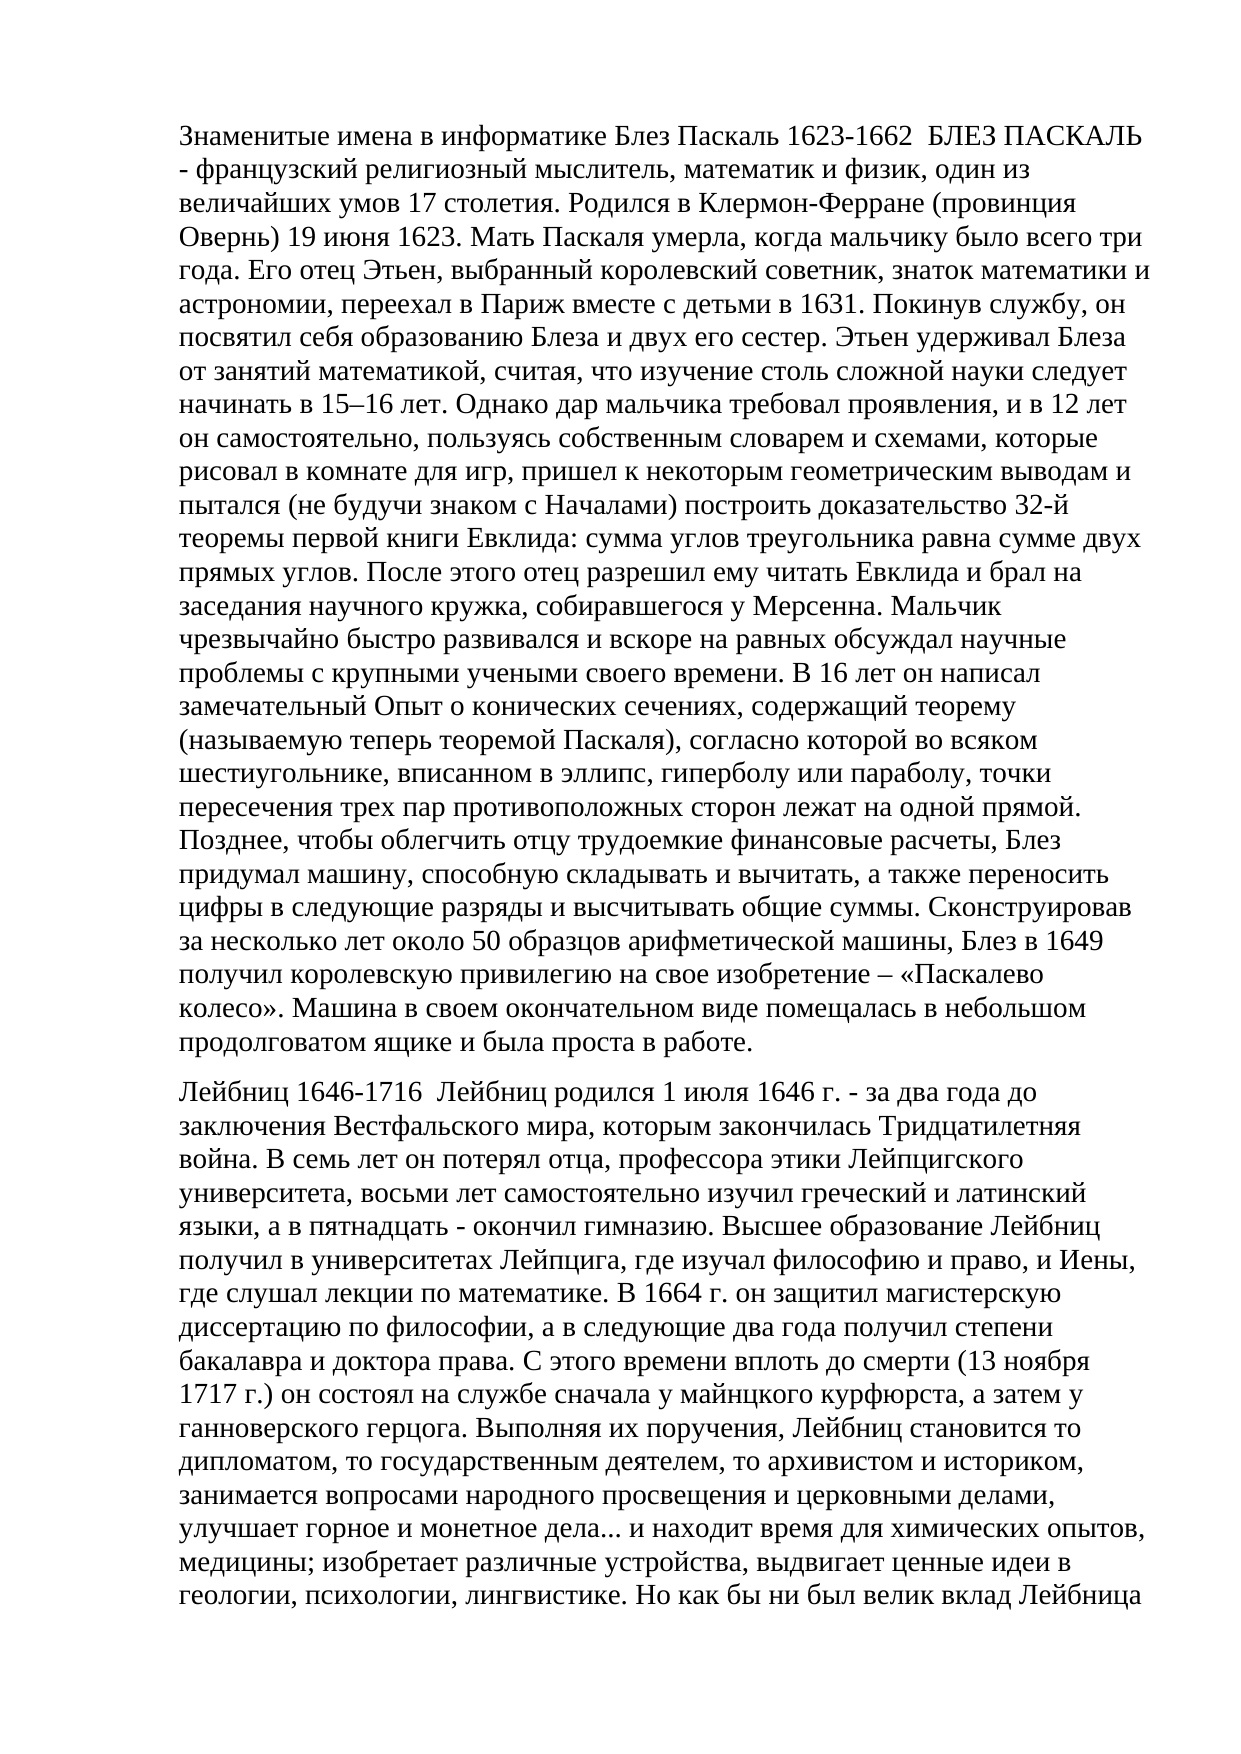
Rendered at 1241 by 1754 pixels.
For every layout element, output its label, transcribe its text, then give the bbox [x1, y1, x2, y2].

subtitle Знаменитые имена в информатике Блез Паскаль 1623-1662 БЛЕЗ ПАСКАЛЬ - французский религиозный мыслитель, математик и физик, один из величайших умов 17 столетия. Родился в Клермон-Ферране (провинция Овернь) 19 июня 1623. Мать Паскаля умерла, когда мальчику было всего три года. Его отец Этьен, выбранный королевский советник, знаток математики и астрономии, переехал в Париж вместе с детьми в 1631. Покинув службу, он посвятил себя образованию Блеза и двух его сестер. Этьен удерживал Блеза от занятий математикой, считая, что изучение столь сложной науки следует начинать в 15–16 лет. Однако дар мальчика требовал проявления, и в 12 лет он самостоятельно, пользуясь собственным словарем и схемами, которые рисовал в комнате для игр, пришел к некоторым геометрическим выводам и пытался (не будучи знаком с Началами) построить доказательство 32-й теоремы первой книги Евклида: сумма углов треугольника равна сумме двух прямых углов. После этого отец разрешил ему читать Евклида и брал на заседания научного кружка, собиравшегося у Мерсенна. Мальчик чрезвычайно быстро развивался и вскоре на равных обсуждал научные проблемы с крупными учеными своего времени. В 16 лет он написал замечательный Опыт о конических сечениях, содержащий теорему (называемую теперь теоремой Паскаля), согласно которой во всяком шестиугольнике, вписанном в эллипс, гиперболу или параболу, точки пересечения трех пар противоположных сторон лежат на одной прямой. Позднее, чтобы облегчить отцу трудоемкие финансовые расчеты, Блез придумал машину, способную складывать и вычитать, а также переносить цифры в следующие разряды и высчитывать общие суммы. Сконструировав за несколько лет около 50 образцов арифметической машины, Блез в 1649 получил королевскую привилегию на свое изобретение – «Паскалево колесо». Машина в своем окончательном виде помещалась в небольшом продолговатом ящике и была проста в работе. [179, 118, 1152, 1057]
subtitle Лейбниц 1646-1716 Лейбниц родился 1 июля 1646 г. - за два года до заключения Вестфальского мира, которым закончилась Тридцатилетняя война. В семь лет он потерял отца, профессора этики Лейпцигского университета, восьми лет самостоятельно изучил греческий и латинский языки, а в пятнадцать - окончил гимназию. Высшее образование Лейбниц получил в университетах Лейпцига, где изучал философию и право, и Иены, где слушал лекции по математике. В 1664 г. он защитил магистерскую диссертацию по философии, а в следующие два года получил степени бакалавра и доктора права. С этого времени вплоть до смерти (13 ноября 1717 г.) он состоял на службе сначала у майнцкого курфюрста, а затем у ганноверского герцога. Выполняя их поручения, Лейбниц становится то дипломатом, то государственным деятелем, то архивистом и историком, занимается вопросами народного просвещения и церковными делами, улучшает горное и монетное дела... и находит время для химических опытов, медицины; изобретает различные устройства, выдвигает ценные идеи в геологии, психологии, лингвистике. Но как бы ни был велик вклад Лейбница [179, 1074, 1152, 1611]
